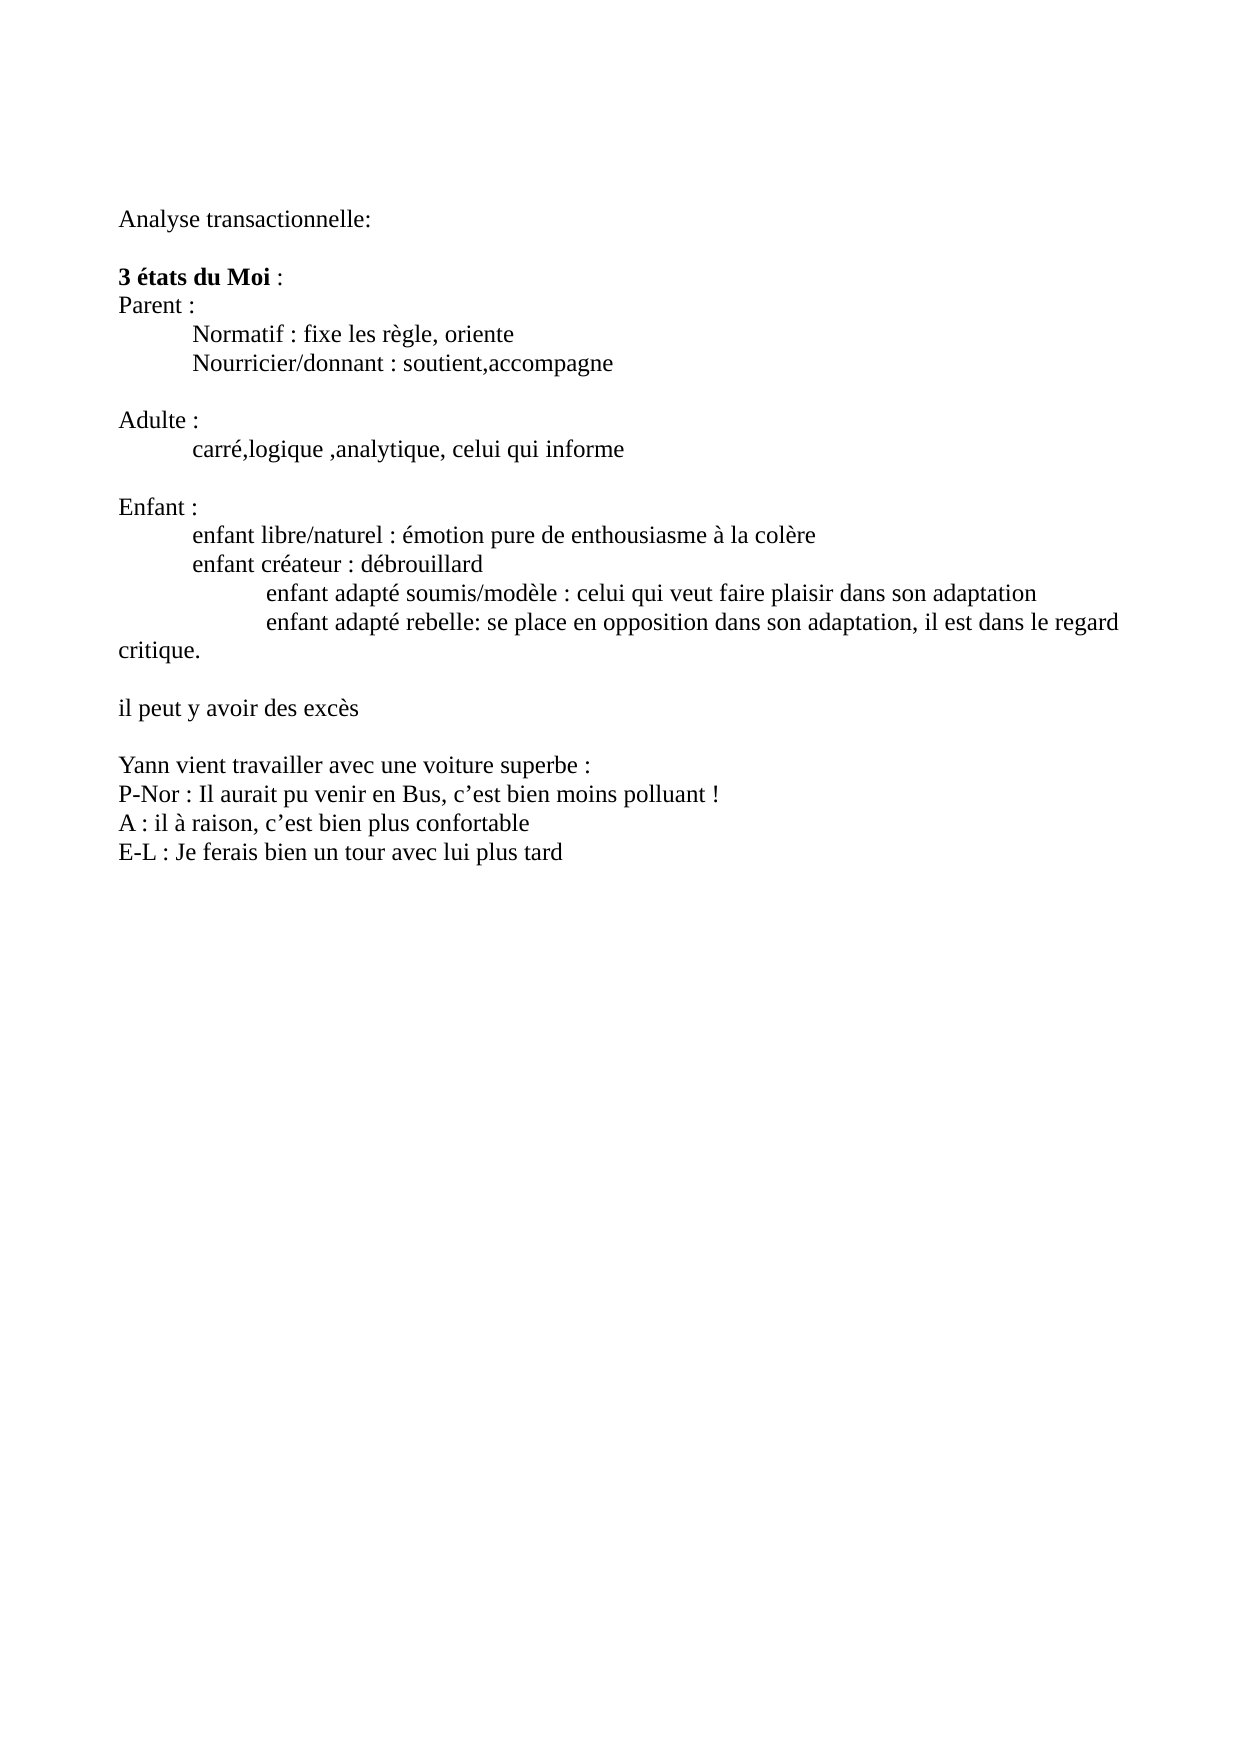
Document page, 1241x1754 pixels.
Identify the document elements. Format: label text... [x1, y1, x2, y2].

text P-Nor : Il aurait pu venir en Bus, c’est bien moins polluant ! [118, 779, 1122, 808]
text Parent : [118, 291, 1122, 319]
text A : il à raison, c’est bien plus confortable [118, 808, 1122, 837]
text Yann vient travailler avec une voiture superbe : [118, 751, 1122, 779]
text Analyse transactionnelle: [118, 204, 1122, 233]
text il peut y avoir des excès [118, 693, 1122, 722]
text enfant adapté rebelle: se place en opposition dans son adaptation, il est dans le regard critique. [118, 607, 1122, 664]
text enfant libre/naturel : émotion pure de enthousiasme à la colère [118, 521, 1122, 549]
text carré,logique ,analytique, celui qui informe [118, 434, 1122, 463]
text Normatif : fixe les règle, oriente [118, 319, 1122, 348]
text E-L : Je ferais bien un tour avec lui plus tard [118, 837, 1122, 866]
text Enfant : [118, 492, 1122, 521]
text enfant adapté soumis/modèle : celui qui veut faire plaisir dans son adaptation [118, 578, 1122, 607]
text Adulte : [118, 406, 1122, 434]
text 3 états du Moi : [118, 262, 1122, 291]
text Nourricier/donnant : soutient,accompagne [118, 348, 1122, 377]
text enfant créateur : débrouillard [118, 549, 1122, 578]
